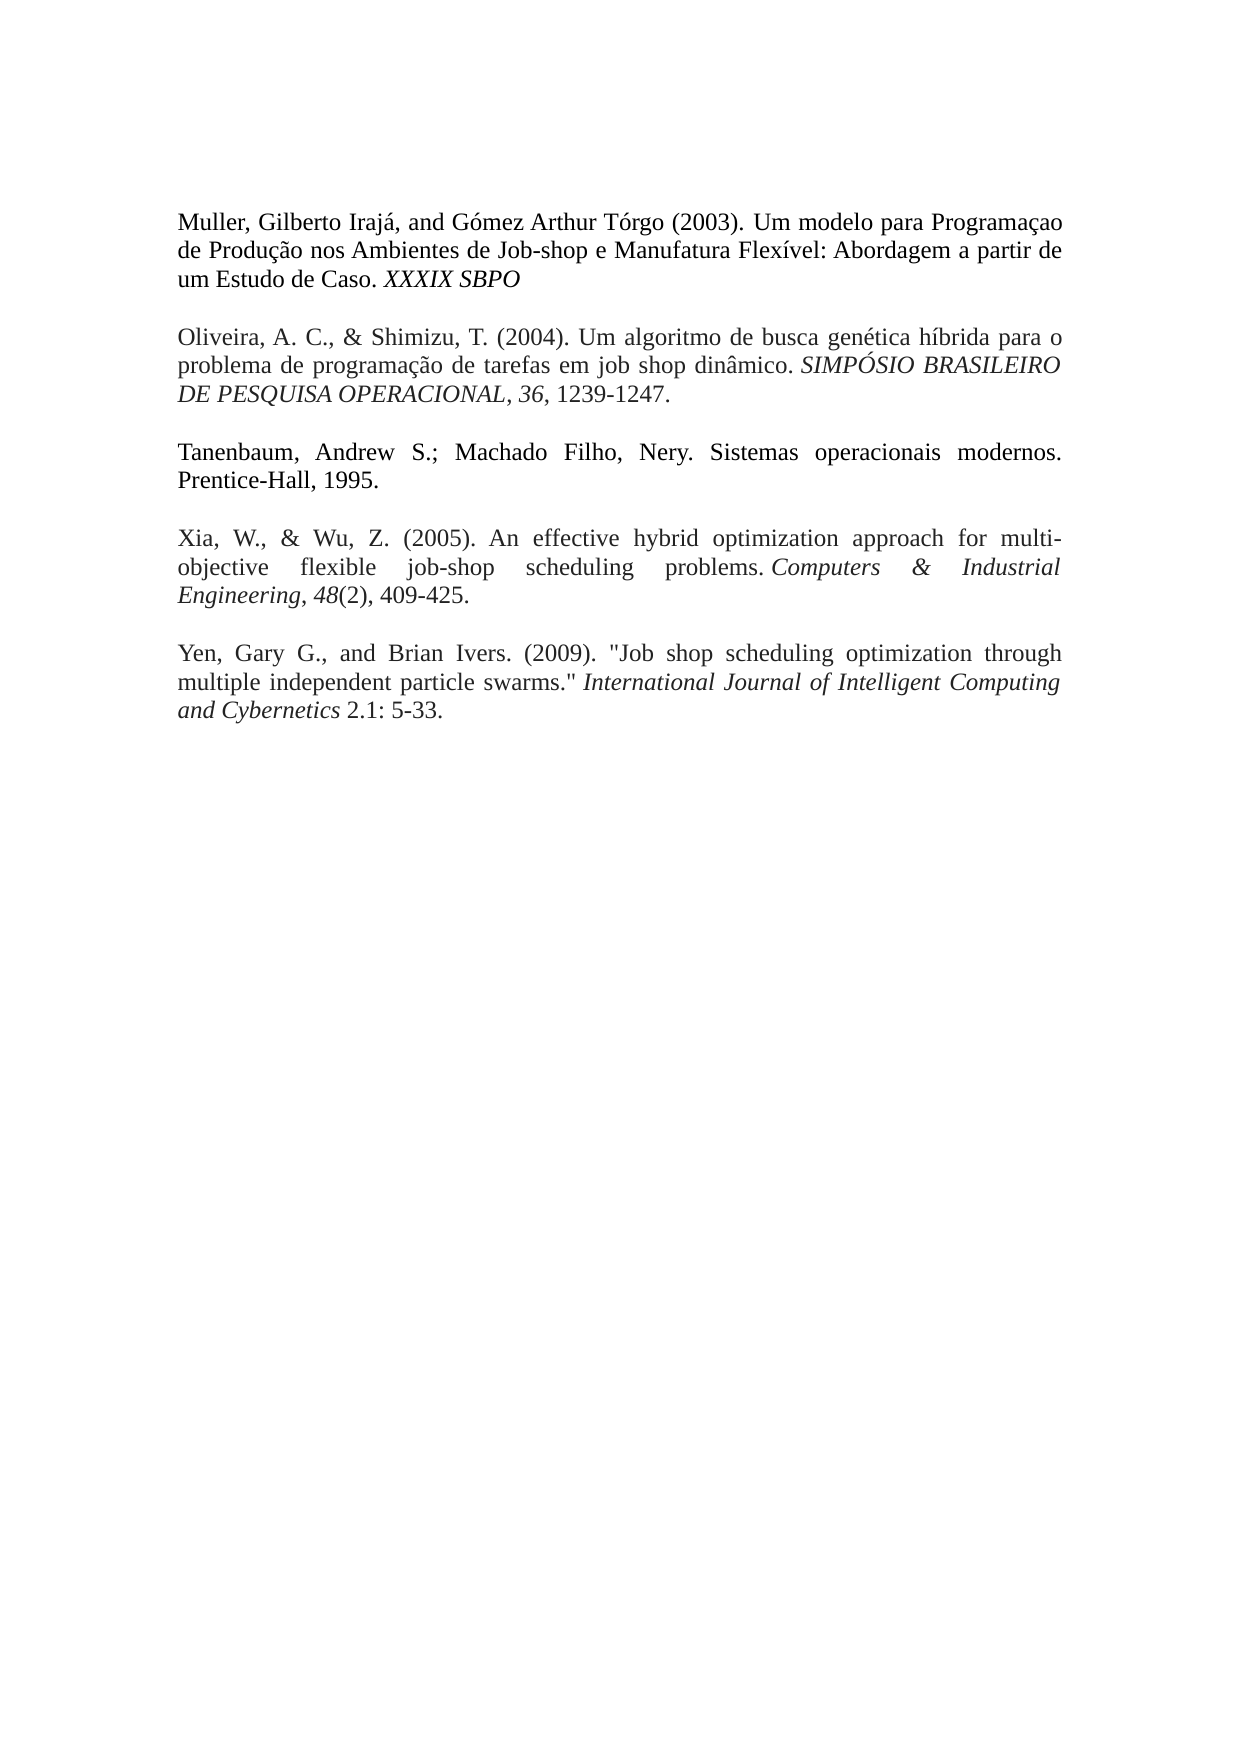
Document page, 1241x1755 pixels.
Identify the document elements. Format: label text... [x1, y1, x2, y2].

text Tanenbaum, Andrew S.; Machado Filho, Nery. Sistemas operacionais modernos. Prentice-Hall, 1995. [177, 437, 1063, 494]
text Oliveira, A. C., & Shimizu, T. (2004). Um algoritmo de busca genética híbrida para o problema de programação de tarefas em job shop dinâmico. SIMPÓSIO BRASILEIRO DE PESQUISA OPERACIONAL, 36, 1239-1247. [177, 322, 1063, 408]
text Muller, Gilberto Irajá, and Gómez Arthur Tórgo (2003). Um modelo para Programaçao de Produção nos Ambientes de Job-shop e Manufatura Flexível: Abordagem a partir de um Estudo de Caso. XXXIX SBPO [177, 207, 1063, 293]
text Yen, Gary G., and Brian Ivers. (2009). "Job shop scheduling optimization through multiple independent particle swarms." International Journal of Intelligent Computing and Cybernetics 2.1: 5-33. [177, 638, 1063, 724]
text Xia, W., & Wu, Z. (2005). An effective hybrid optimization approach for multi-objective flexible job-shop scheduling problems. Computers & Industrial Engineering, 48(2), 409-425. [177, 523, 1063, 609]
